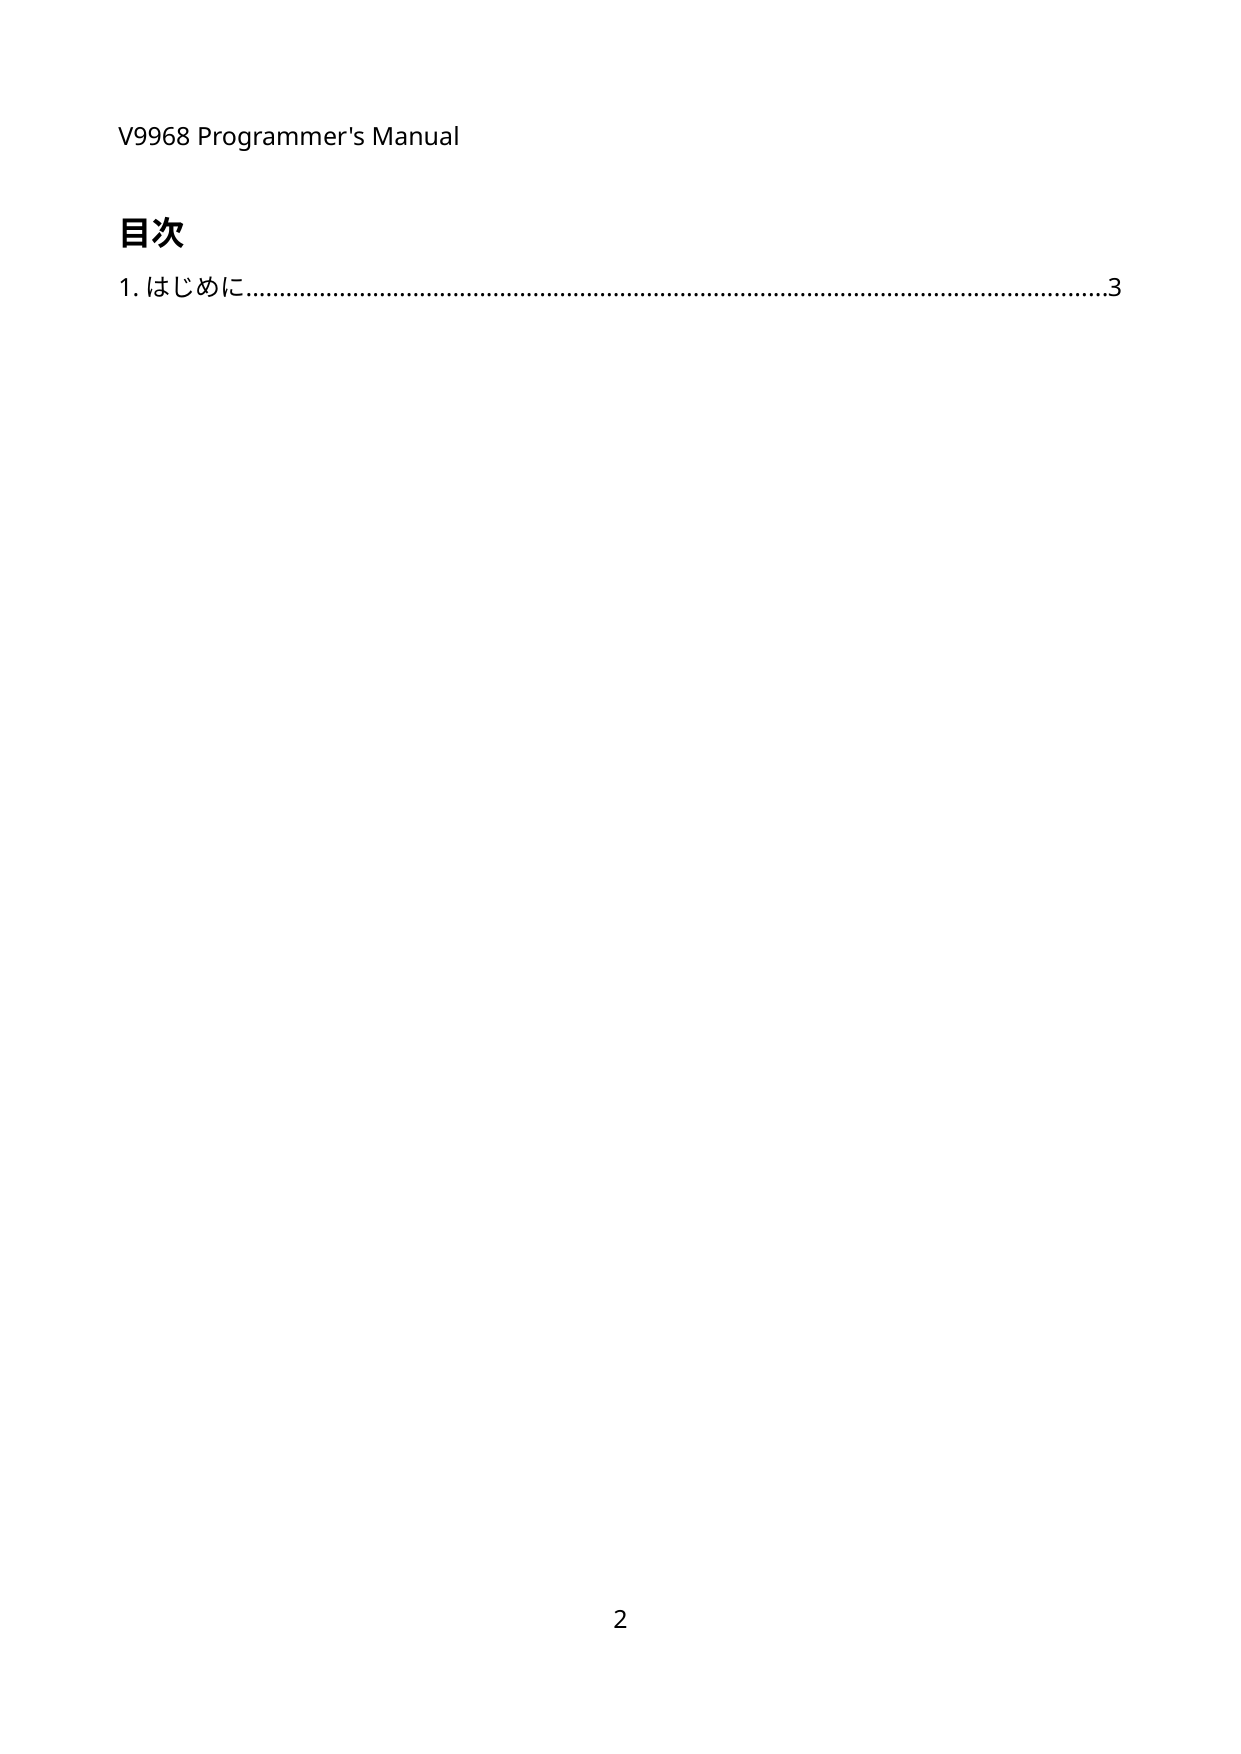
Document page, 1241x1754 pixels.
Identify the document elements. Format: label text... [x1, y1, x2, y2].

subtitle 目次 [118, 207, 1122, 255]
text 1. はじめに 3 [118, 267, 1122, 304]
